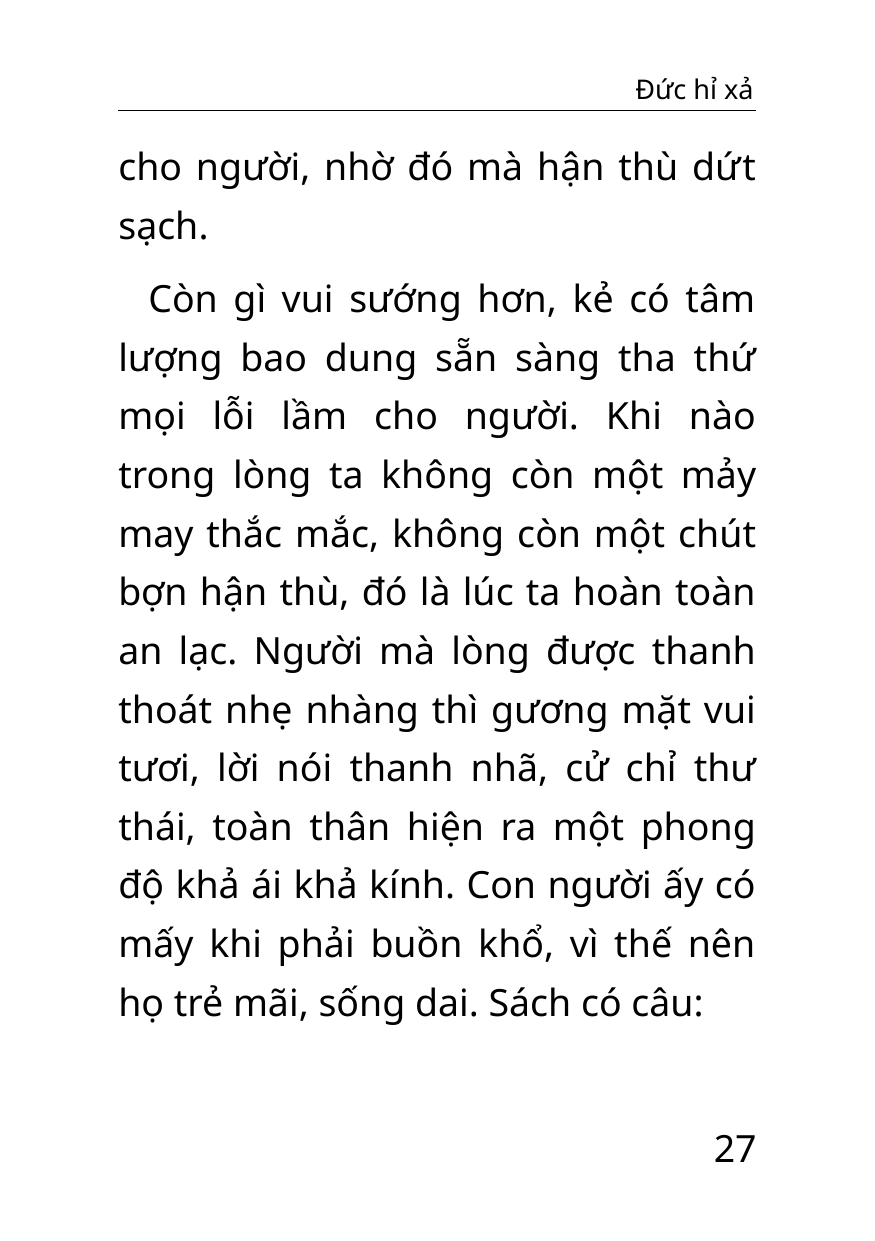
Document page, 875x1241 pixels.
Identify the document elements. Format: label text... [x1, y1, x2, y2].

text cho người, nhờ đó mà hận thù dứt sạch. [118, 141, 756, 250]
text Còn gì vui sướng hơn, kẻ có tâm lượng bao dung sẵn sàng tha thứ mọi lỗi lầm cho người. Khi nào trong lòng ta không còn một mảy may thắc mắc, không còn một chút bợn hận thù, đó là lúc ta hoàn toàn an lạc. Người mà lòng được thanh thoát nhẹ nhàng thì gương mặt vui tươi, lời nói thanh nhã, cử chỉ thư thái, toàn thân hiện ra một phong độ khả ái khả kính. Con người ấy có mấy khi phải buồn khổ, vì thế nên họ trẻ mãi, sống dai. Sách có câu: [118, 272, 756, 1027]
